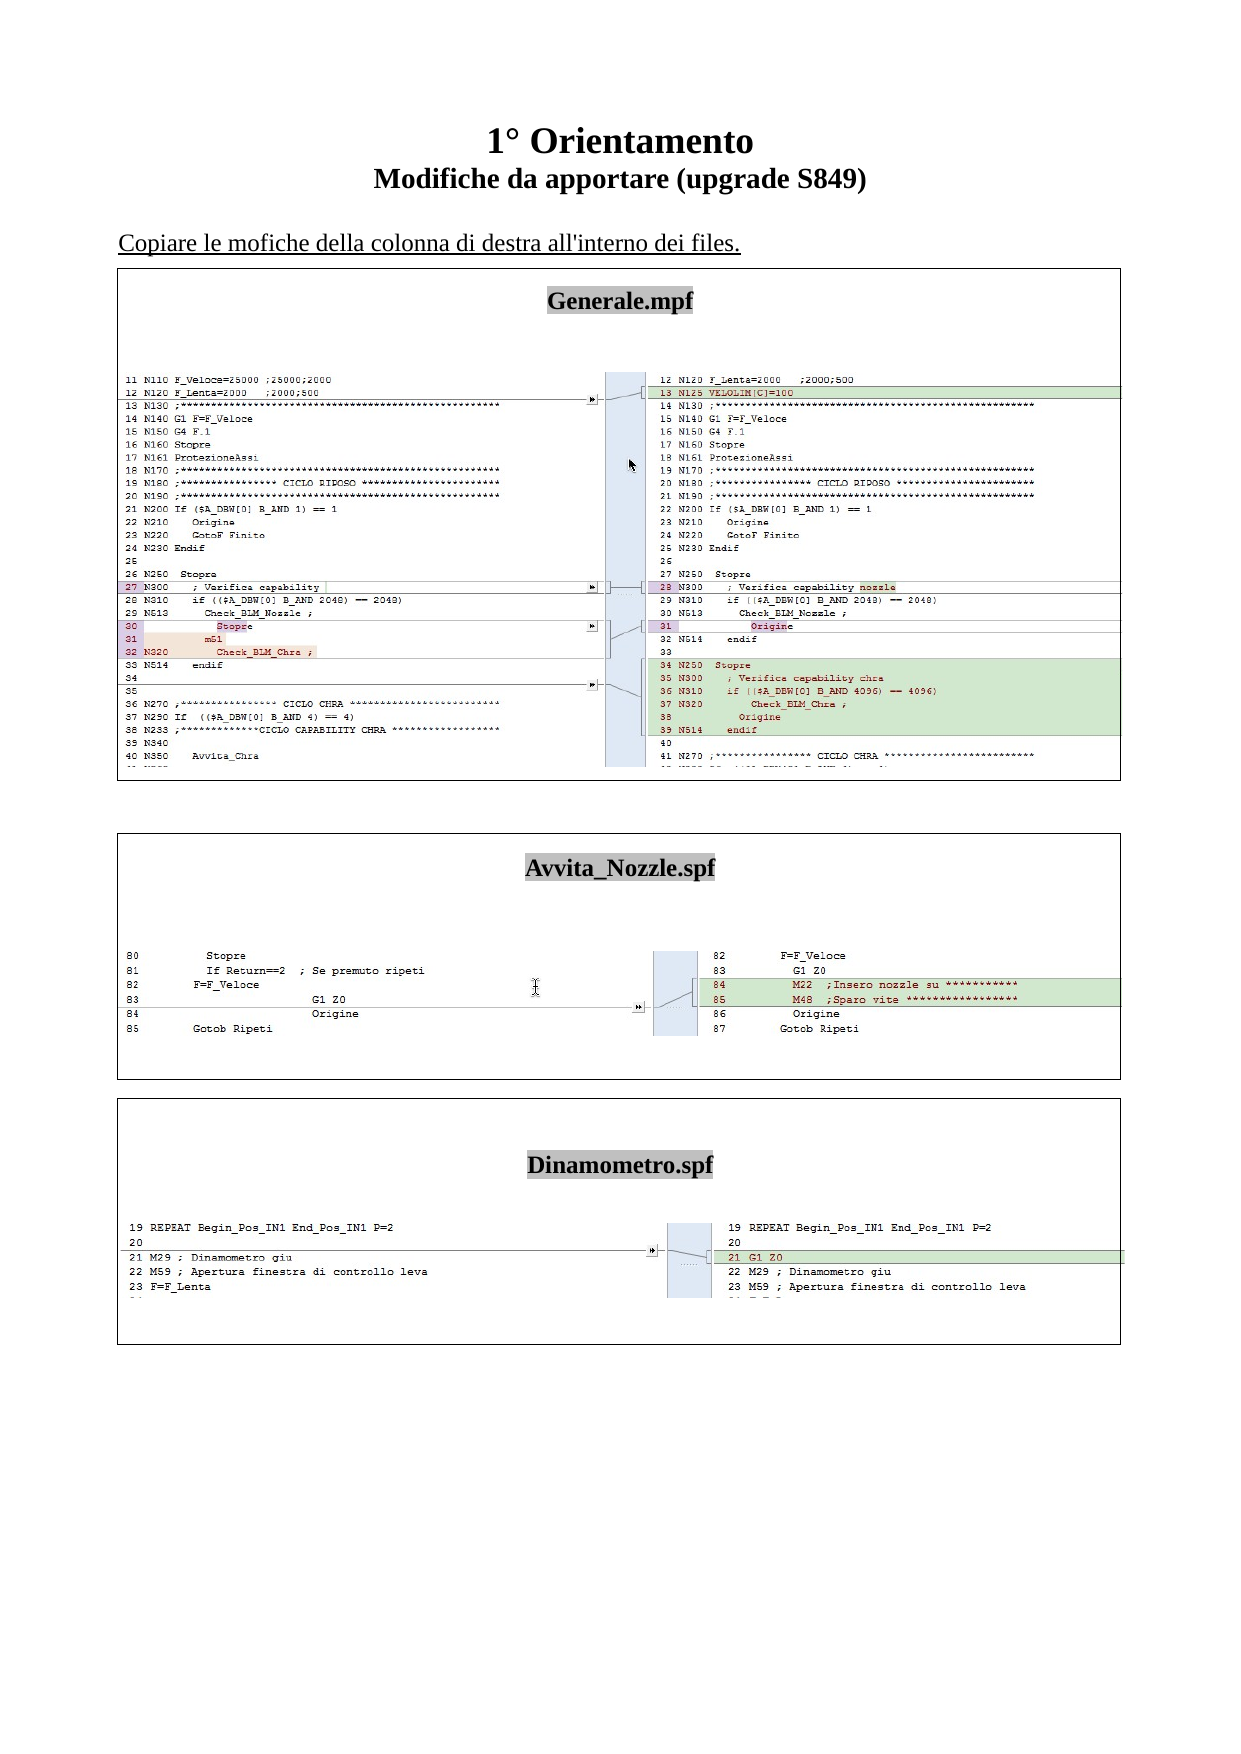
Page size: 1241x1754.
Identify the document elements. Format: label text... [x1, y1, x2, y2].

picture [120, 1223, 1120, 1298]
text 1° Orientamento [118, 118, 1122, 161]
text Avvita_Nozzle.spf [118, 853, 1120, 881]
picture [118, 372, 1120, 767]
picture [118, 951, 1120, 1036]
text Copiare le mofiche della colonna di destra all'interno dei files. [118, 228, 1122, 257]
text Dinamometro.spf [118, 1150, 1120, 1179]
picture [1121, 1223, 1125, 1298]
text Generale.mpf [118, 286, 1120, 314]
text Modifiche da apportare (upgrade S849) [118, 161, 1122, 195]
